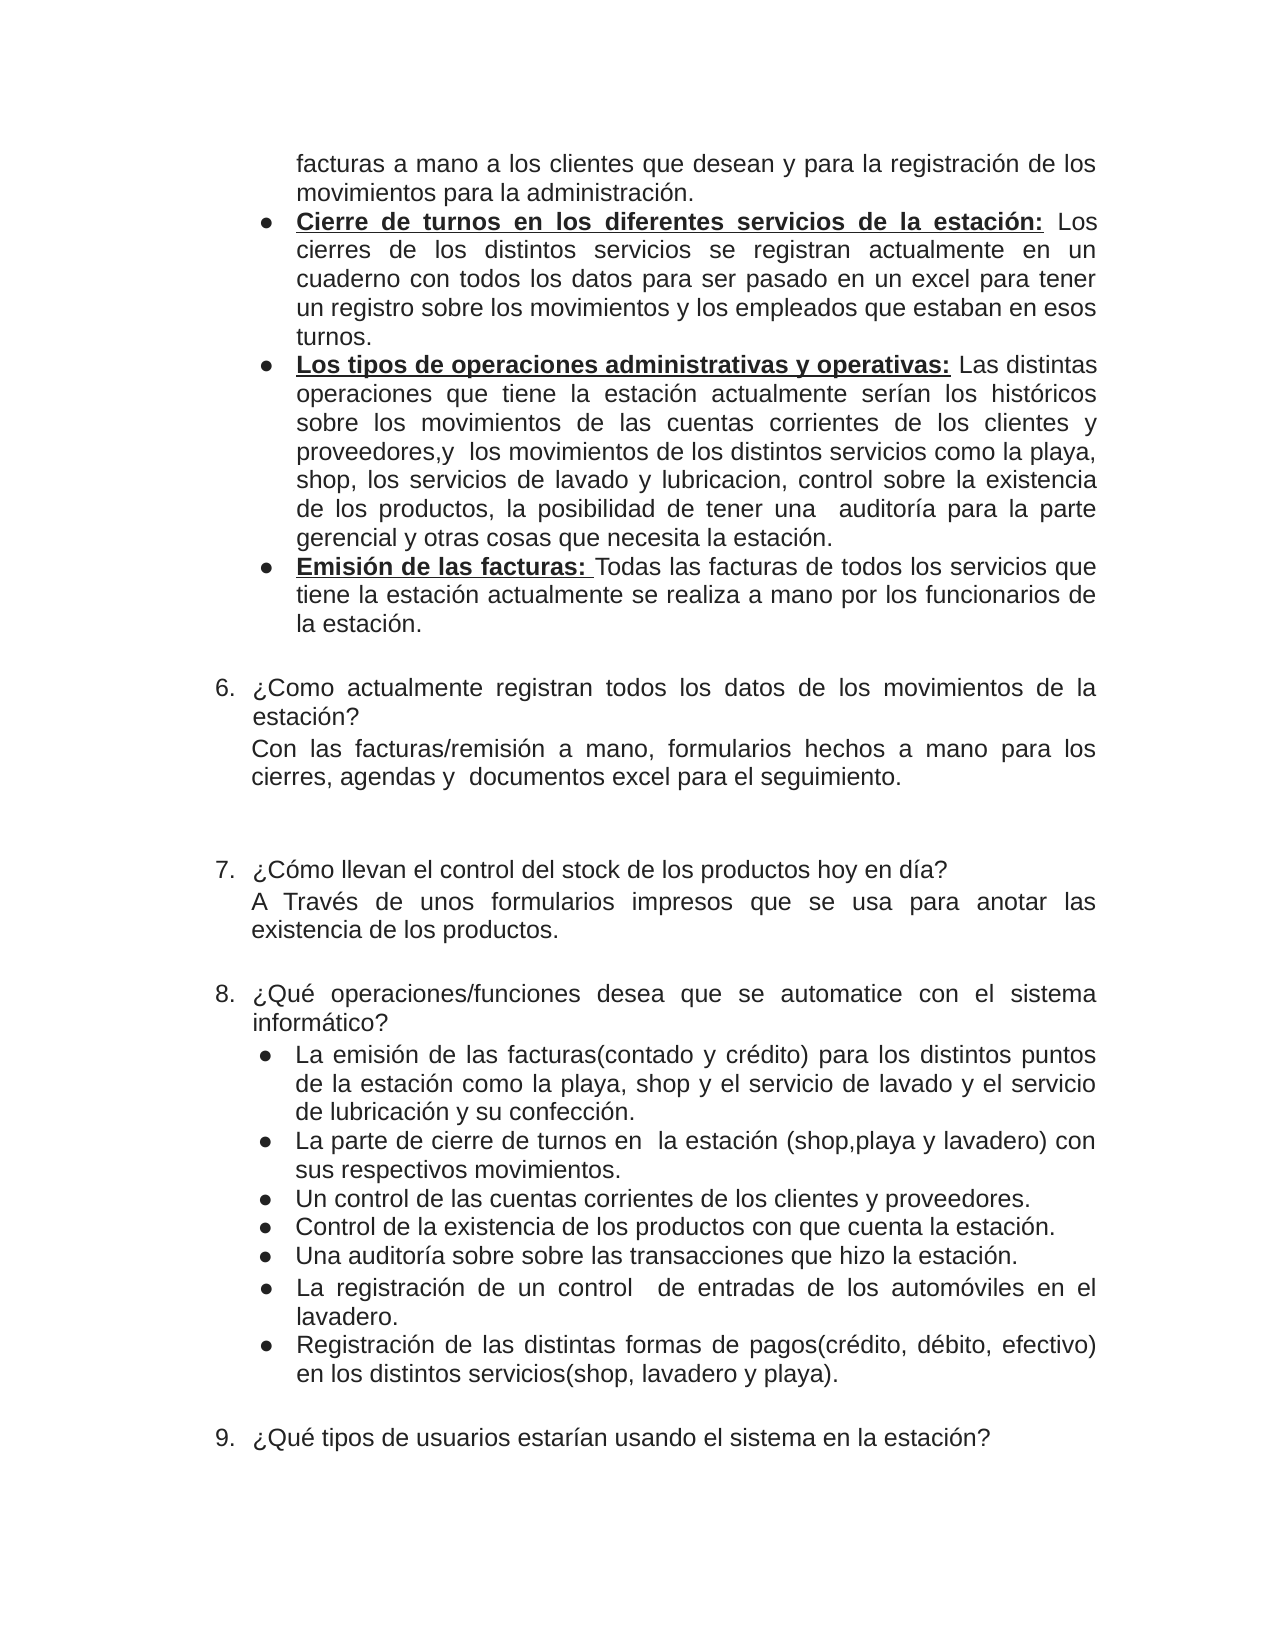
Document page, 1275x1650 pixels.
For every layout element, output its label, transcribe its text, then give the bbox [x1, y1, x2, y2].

list ¿Qué tipos de usuarios estarían usando el sistema en la estación? [215, 1423, 1098, 1452]
list facturas a mano a los clientes que desean y para la registración de los movimientos para la administración. [258, 149, 1098, 205]
list ¿Qué operaciones/funciones desea que se automatice con el sistema informático? [215, 979, 1098, 1037]
list La parte de cierre de turnos en la estación (shop,playa y lavadero) con sus respectivos movimientos. [258, 1124, 1098, 1182]
list Emisión de las facturas: Todas las facturas de todos los servicios que tiene la estación actualmente se realiza a mano por los funcionarios de la estación. [258, 550, 1098, 638]
list Un control de las cuentas corrientes de los clientes y proveedores. [258, 1182, 1098, 1211]
list La emisión de las facturas(contado y crédito) para los distintos puntos de la estación como la playa, shop y el servicio de lavado y el servicio de lubricación y su confección. [258, 1040, 1098, 1124]
list Registración de las distintas formas de pagos(crédito, débito, efectivo) en los distintos servicios(shop, lavadero y playa). [258, 1329, 1098, 1388]
list La registración de un control de entradas de los automóviles en el lavadero. [258, 1273, 1098, 1329]
text Con las facturas/remisión a mano, formularios hechos a mano para los cierres, agendas y documentos excel para el seguimiento. [251, 734, 1098, 791]
text A Través de unos formularios impresos que se usa para anotar las existencia de los productos. [251, 887, 1098, 944]
list Una auditoría sobre sobre las transacciones que hizo la estación. [258, 1239, 1098, 1270]
list Cierre de turnos en los diferentes servicios de la estación: Los cierres de los distintos servicios se registran actualmente en un cuaderno con todos los datos para ser pasado en un excel para tener un registro sobre los movimientos y los empleados que estaban en esos turnos. [258, 205, 1098, 349]
list Control de la existencia de los productos con que cuenta la estación. [258, 1211, 1098, 1239]
list ¿Como actualmente registran todos los datos de los movimientos de la estación? [215, 673, 1098, 730]
list Los tipos de operaciones administrativas y operativas: Las distintas operaciones que tiene la estación actualmente serían los históricos sobre los movimientos de las cuentas corrientes de los clientes y proveedores,y los movimientos de los distintos servicios como la playa, shop, los servicios de lavado y lubricacion, control sobre la existencia de los productos, la posibilidad de tener una auditoría para la parte gerencial y otras cosas que necesita la estación. [258, 349, 1098, 550]
list ¿Cómo llevan el control del stock de los productos hoy en día? [215, 855, 1098, 884]
